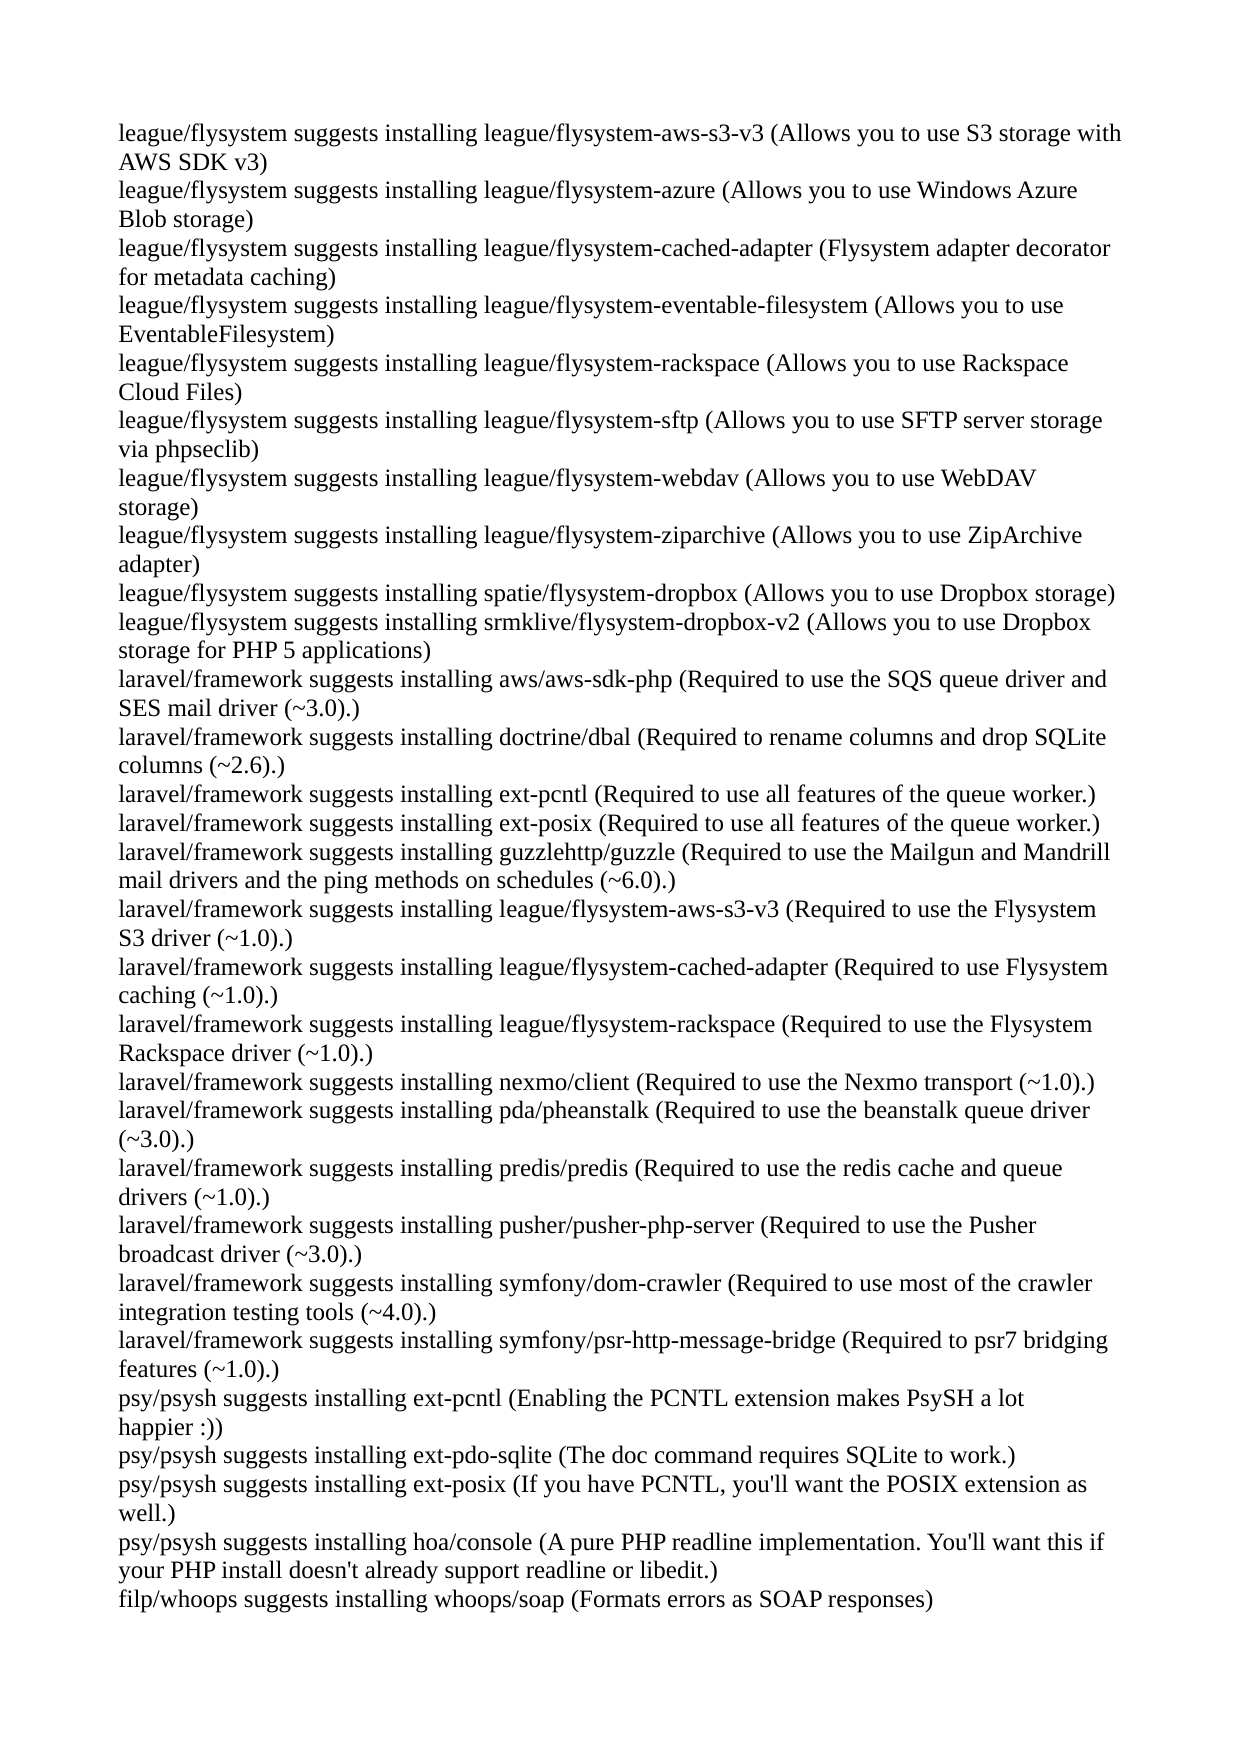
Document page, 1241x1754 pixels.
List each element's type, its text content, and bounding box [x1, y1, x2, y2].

text laravel/framework suggests installing ext-pcntl (Required to use all features of the queue worker.) [118, 779, 1122, 808]
text laravel/framework suggests installing nexmo/client (Required to use the Nexmo transport (~1.0).) [118, 1067, 1122, 1096]
text psy/psysh suggests installing hoa/console (A pure PHP readline implementation. You'll want this if your PHP install doesn't already support readline or libedit.) [118, 1527, 1122, 1584]
text league/flysystem suggests installing league/flysystem-azure (Allows you to use Windows Azure Blob storage) [118, 176, 1122, 233]
text laravel/framework suggests installing doctrine/dbal (Required to rename columns and drop SQLite columns (~2.6).) [118, 722, 1122, 779]
text psy/psysh suggests installing ext-pdo-sqlite (The doc command requires SQLite to work.) [118, 1441, 1122, 1469]
text laravel/framework suggests installing ext-posix (Required to use all features of the queue worker.) [118, 808, 1122, 837]
text psy/psysh suggests installing ext-pcntl (Enabling the PCNTL extension makes PsySH a lot happier :)) [118, 1383, 1122, 1441]
text league/flysystem suggests installing league/flysystem-webdav (Allows you to use WebDAV storage) [118, 463, 1122, 521]
text laravel/framework suggests installing symfony/psr-http-message-bridge (Required to psr7 bridging features (~1.0).) [118, 1326, 1122, 1383]
text league/flysystem suggests installing league/flysystem-eventable-filesystem (Allows you to use EventableFilesystem) [118, 291, 1122, 348]
text league/flysystem suggests installing srmklive/flysystem-dropbox-v2 (Allows you to use Dropbox storage for PHP 5 applications) [118, 607, 1122, 664]
text league/flysystem suggests installing league/flysystem-sftp (Allows you to use SFTP server storage via phpseclib) [118, 406, 1122, 463]
text laravel/framework suggests installing symfony/dom-crawler (Required to use most of the crawler integration testing tools (~4.0).) [118, 1268, 1122, 1326]
text league/flysystem suggests installing league/flysystem-rackspace (Allows you to use Rackspace Cloud Files) [118, 348, 1122, 406]
text laravel/framework suggests installing guzzlehttp/guzzle (Required to use the Mailgun and Mandrill mail drivers and the ping methods on schedules (~6.0).) [118, 837, 1122, 894]
text psy/psysh suggests installing ext-posix (If you have PCNTL, you'll want the POSIX extension as well.) [118, 1469, 1122, 1527]
text laravel/framework suggests installing league/flysystem-rackspace (Required to use the Flysystem Rackspace driver (~1.0).) [118, 1009, 1122, 1067]
text league/flysystem suggests installing league/flysystem-aws-s3-v3 (Allows you to use S3 storage with AWS SDK v3) [118, 118, 1122, 176]
text league/flysystem suggests installing league/flysystem-cached-adapter (Flysystem adapter decorator for metadata caching) [118, 233, 1122, 291]
text league/flysystem suggests installing spatie/flysystem-dropbox (Allows you to use Dropbox storage) [118, 578, 1122, 607]
text laravel/framework suggests installing aws/aws-sdk-php (Required to use the SQS queue driver and SES mail driver (~3.0).) [118, 664, 1122, 722]
text filp/whoops suggests installing whoops/soap (Formats errors as SOAP responses) [118, 1584, 1122, 1613]
text laravel/framework suggests installing league/flysystem-cached-adapter (Required to use Flysystem caching (~1.0).) [118, 952, 1122, 1009]
text laravel/framework suggests installing pusher/pusher-php-server (Required to use the Pusher broadcast driver (~3.0).) [118, 1211, 1122, 1268]
text laravel/framework suggests installing league/flysystem-aws-s3-v3 (Required to use the Flysystem S3 driver (~1.0).) [118, 894, 1122, 952]
text laravel/framework suggests installing predis/predis (Required to use the redis cache and queue drivers (~1.0).) [118, 1153, 1122, 1211]
text laravel/framework suggests installing pda/pheanstalk (Required to use the beanstalk queue driver (~3.0).) [118, 1096, 1122, 1153]
text league/flysystem suggests installing league/flysystem-ziparchive (Allows you to use ZipArchive adapter) [118, 521, 1122, 578]
